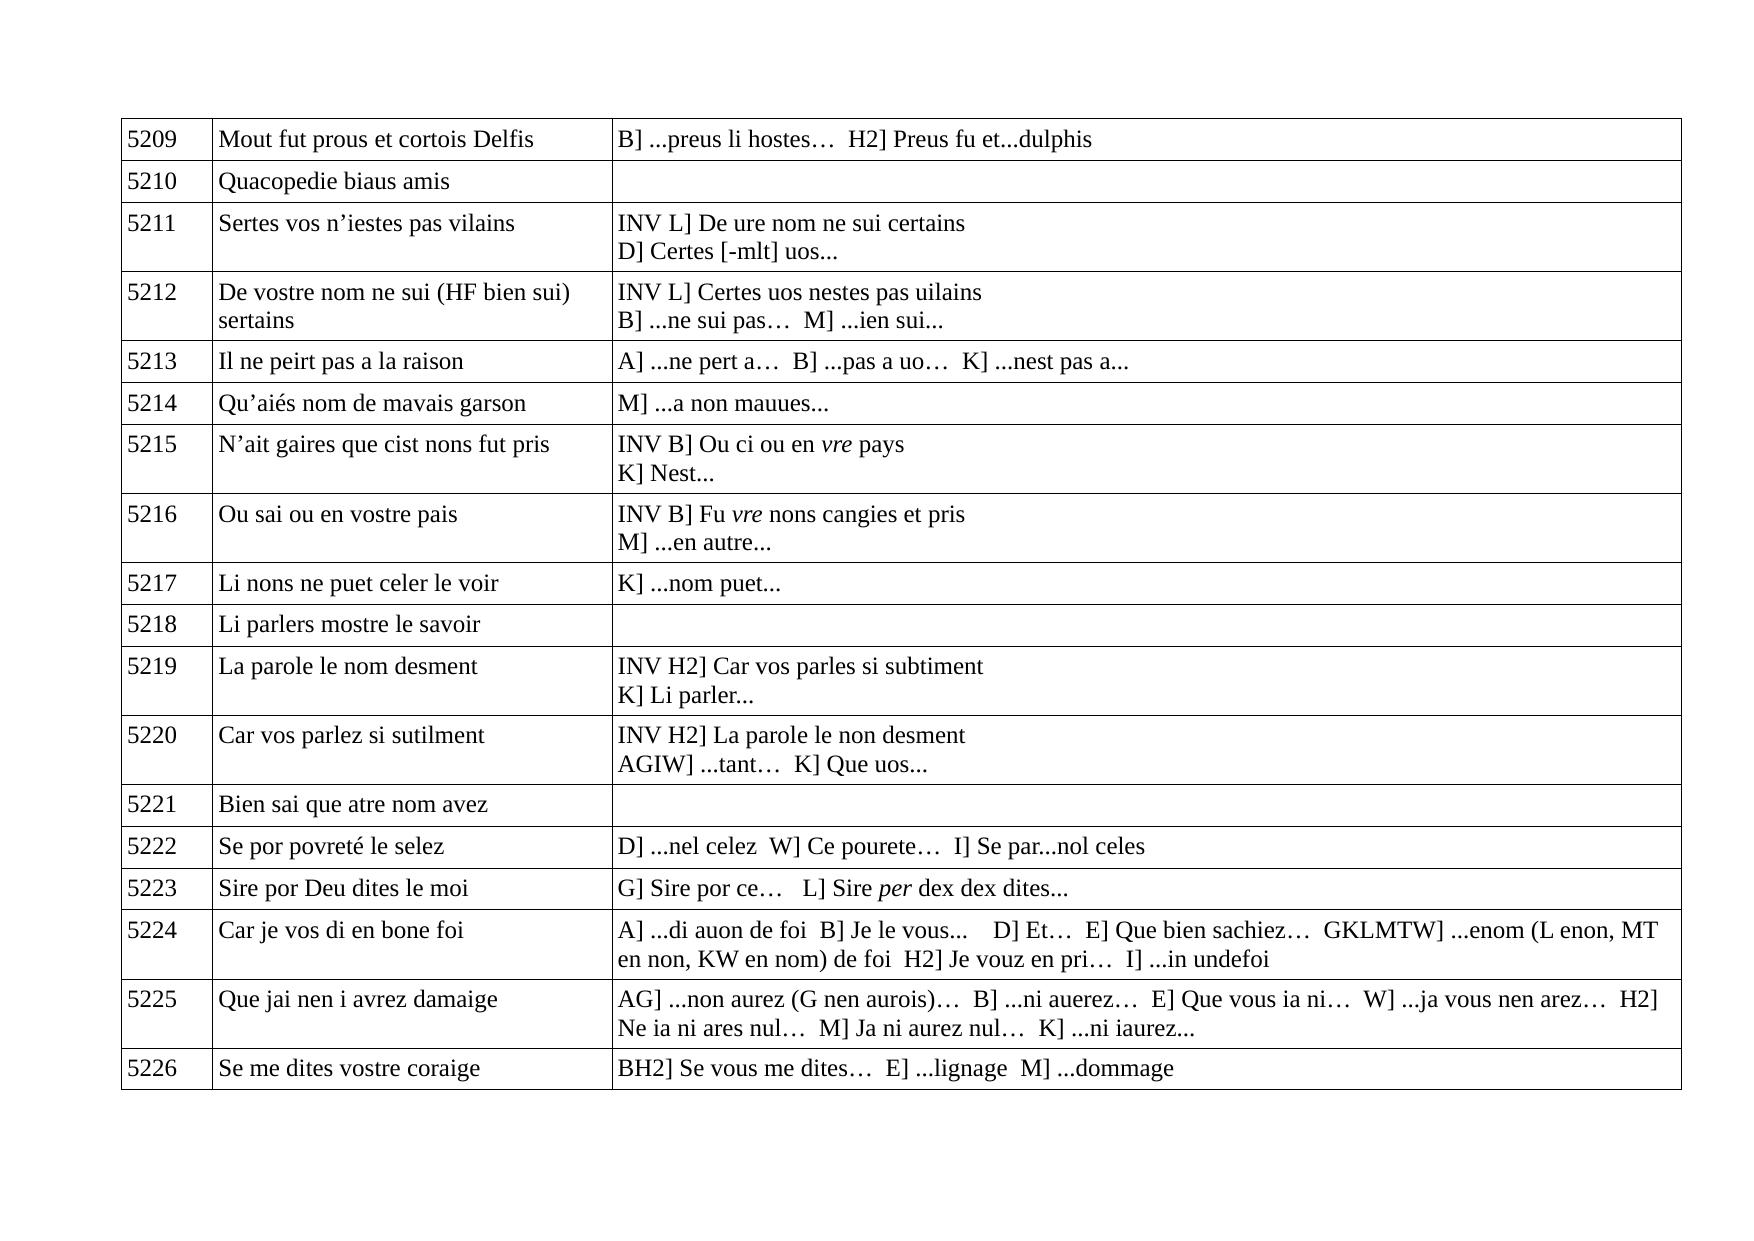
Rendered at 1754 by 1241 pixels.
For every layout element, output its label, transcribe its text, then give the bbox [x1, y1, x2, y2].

table_cell 5210 [122, 161, 212, 202]
table_cell Quacopedie biaus amis [213, 161, 612, 202]
table_cell La parole le nom desment [213, 647, 612, 715]
table_cell Qu’aiés nom de mavais garson [213, 383, 612, 424]
table_cell [613, 785, 1681, 826]
table_cell Se por povreté le selez [213, 827, 612, 867]
table_cell D] ...nel celez W] Ce pourete… I] Se par...nol celes [613, 827, 1681, 867]
table_cell B] ...preus li hostes… H2] Preus fu et...dulphis [613, 119, 1681, 160]
table_cell 5214 [122, 383, 212, 424]
table_cell 5209 [122, 119, 212, 160]
table_cell Car vos parlez si sutilment [213, 716, 612, 784]
table_cell [613, 161, 1681, 202]
table_cell Bien sai que atre nom avez [213, 785, 612, 826]
table_cell AG] ...non aurez (G nen aurois)… B] ...ni auerez… E] Que vous ia ni… W] ...ja vous nen arez… H2] Ne ia ni ares nul… M] Ja ni aurez nul… K] ...ni iaurez... [613, 980, 1681, 1047]
table_cell Mout fut prous et cortois Delfis [213, 119, 612, 160]
table_cell 5221 [122, 785, 212, 826]
table_cell K] ...nom puet... [613, 563, 1681, 604]
table_cell A] ...ne pert a… B] ...pas a uo… K] ...nest pas a... [613, 341, 1681, 382]
table_cell 5212 [122, 272, 212, 340]
table_cell 5220 [122, 716, 212, 784]
table_cell INV B] Fu vre nons cangies et pris M] ...en autre... [613, 494, 1681, 562]
table_cell M] ...a non mauues... [613, 383, 1681, 424]
table_cell 5224 [122, 910, 212, 978]
table_cell Car je vos di en bone foi [213, 910, 612, 978]
table_cell 5217 [122, 563, 212, 604]
table_cell Sertes vos n’iestes pas vilains [213, 203, 612, 271]
table_cell 5216 [122, 494, 212, 562]
table_cell De vostre nom ne sui (HF bien sui) sertains [213, 272, 612, 340]
table_cell Se me dites vostre coraige [213, 1049, 612, 1089]
table_cell Il ne peirt pas a la raison [213, 341, 612, 382]
table_cell G] Sire por ce… L] Sire per dex dex dites... [613, 869, 1681, 909]
table_cell INV H2] Car vos parles si subtiment K] Li parler... [613, 647, 1681, 715]
table_cell Li nons ne puet celer le voir [213, 563, 612, 604]
table_cell 5226 [122, 1049, 212, 1089]
table_cell 5222 [122, 827, 212, 867]
table_cell Que jai nen i avrez damaige [213, 980, 612, 1047]
table_cell 5213 [122, 341, 212, 382]
table_cell 5219 [122, 647, 212, 715]
table_cell INV L] Certes uos nestes pas uilains B] ...ne sui pas… M] ...ien sui... [613, 272, 1681, 340]
table_cell Li parlers mostre le savoir [213, 605, 612, 646]
table_cell 5215 [122, 425, 212, 493]
table_cell 5225 [122, 980, 212, 1047]
table_cell 5218 [122, 605, 212, 646]
table_cell N’ait gaires que cist nons fut pris [213, 425, 612, 493]
table_cell Sire por Deu dites le moi [213, 869, 612, 909]
table_cell 5211 [122, 203, 212, 271]
table_cell INV B] Ou ci ou en vre pays K] Nest... [613, 425, 1681, 493]
table_cell INV L] De ure nom ne sui certains D] Certes [-mlt] uos... [613, 203, 1681, 271]
table_cell INV H2] La parole le non desment AGIW] ...tant… K] Que uos... [613, 716, 1681, 784]
table_cell 5223 [122, 869, 212, 909]
table_cell A] ...di auon de foi B] Je le vous... D] Et… E] Que bien sachiez… GKLMTW] ...enom (L enon, MT en non, KW en nom) de foi H2] Je vouz en pri… I] ...in undefoi [613, 910, 1681, 978]
table_cell [613, 605, 1681, 646]
table_cell BH2] Se vous me dites… E] ...lignage M] ...dommage [613, 1049, 1681, 1089]
table_cell Ou sai ou en vostre pais [213, 494, 612, 562]
